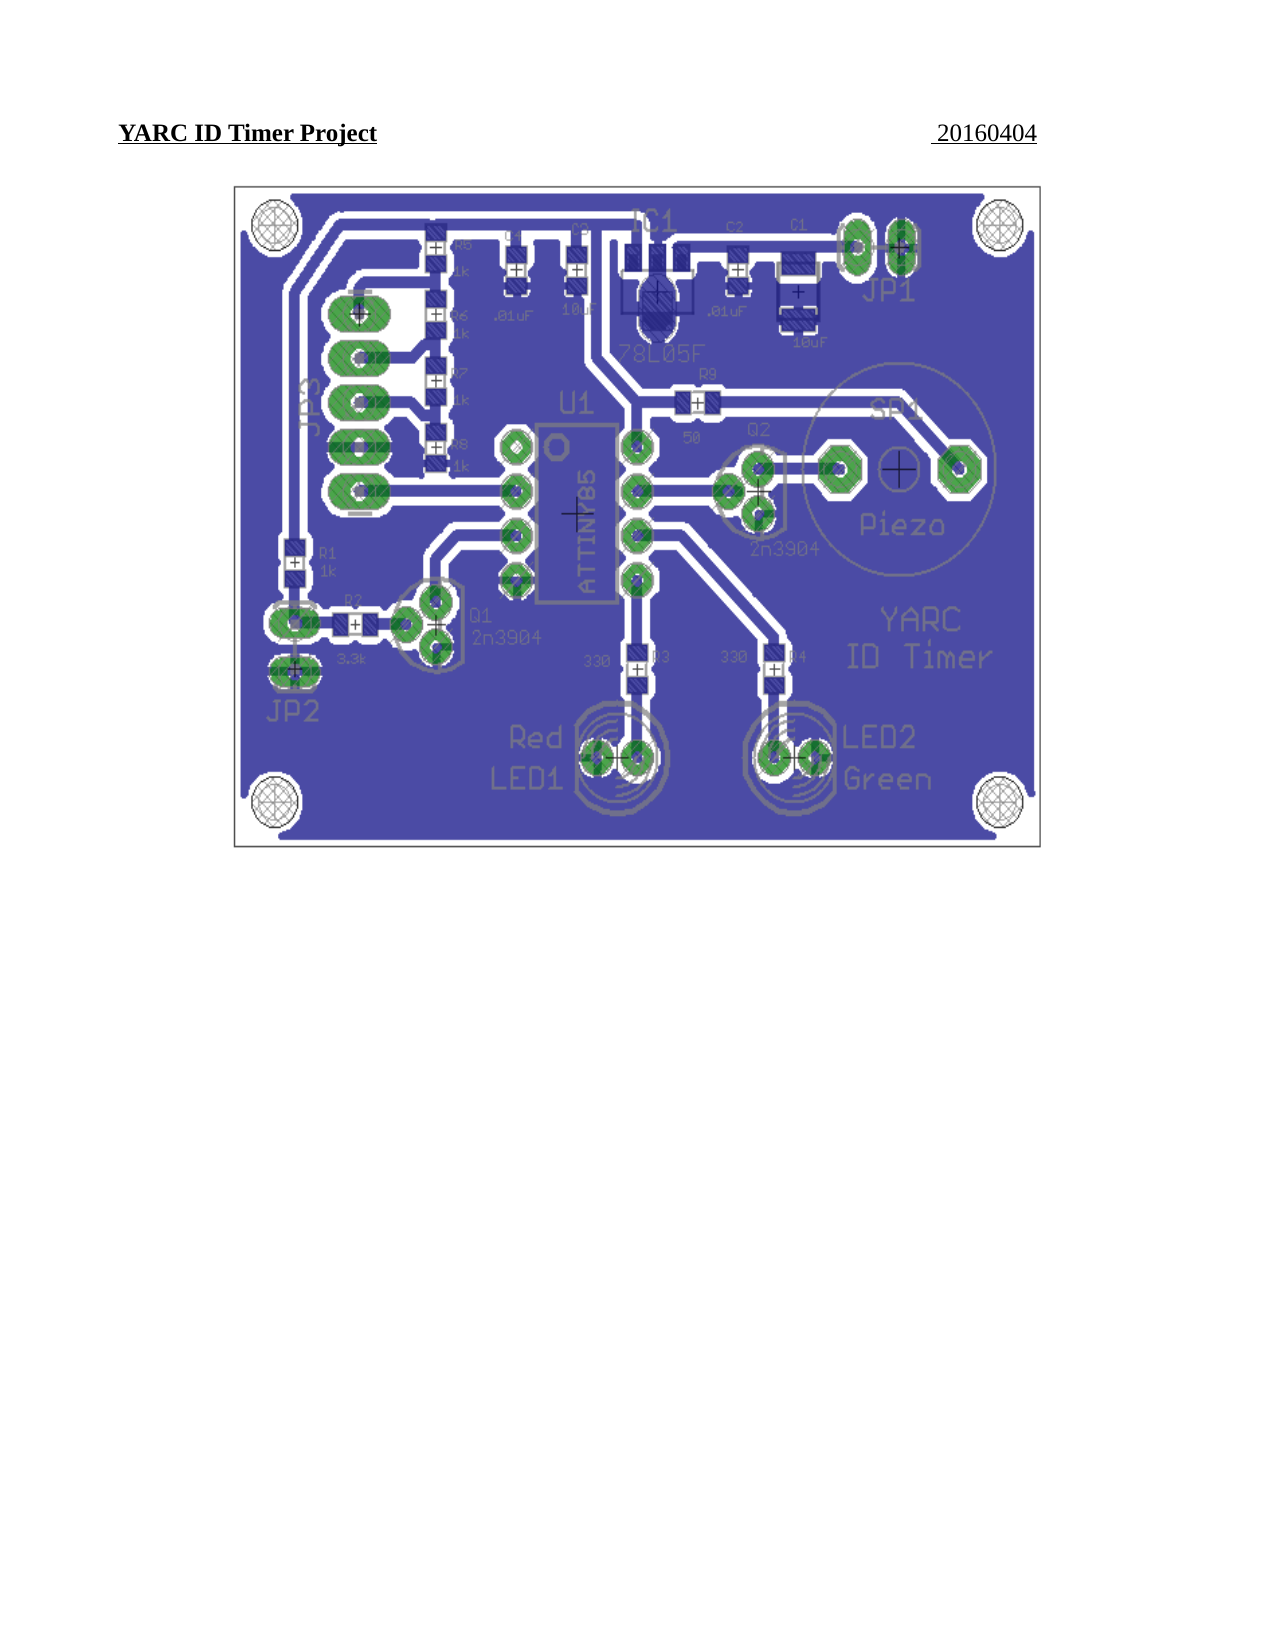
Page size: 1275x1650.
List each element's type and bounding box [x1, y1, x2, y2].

picture [230, 176, 1045, 852]
